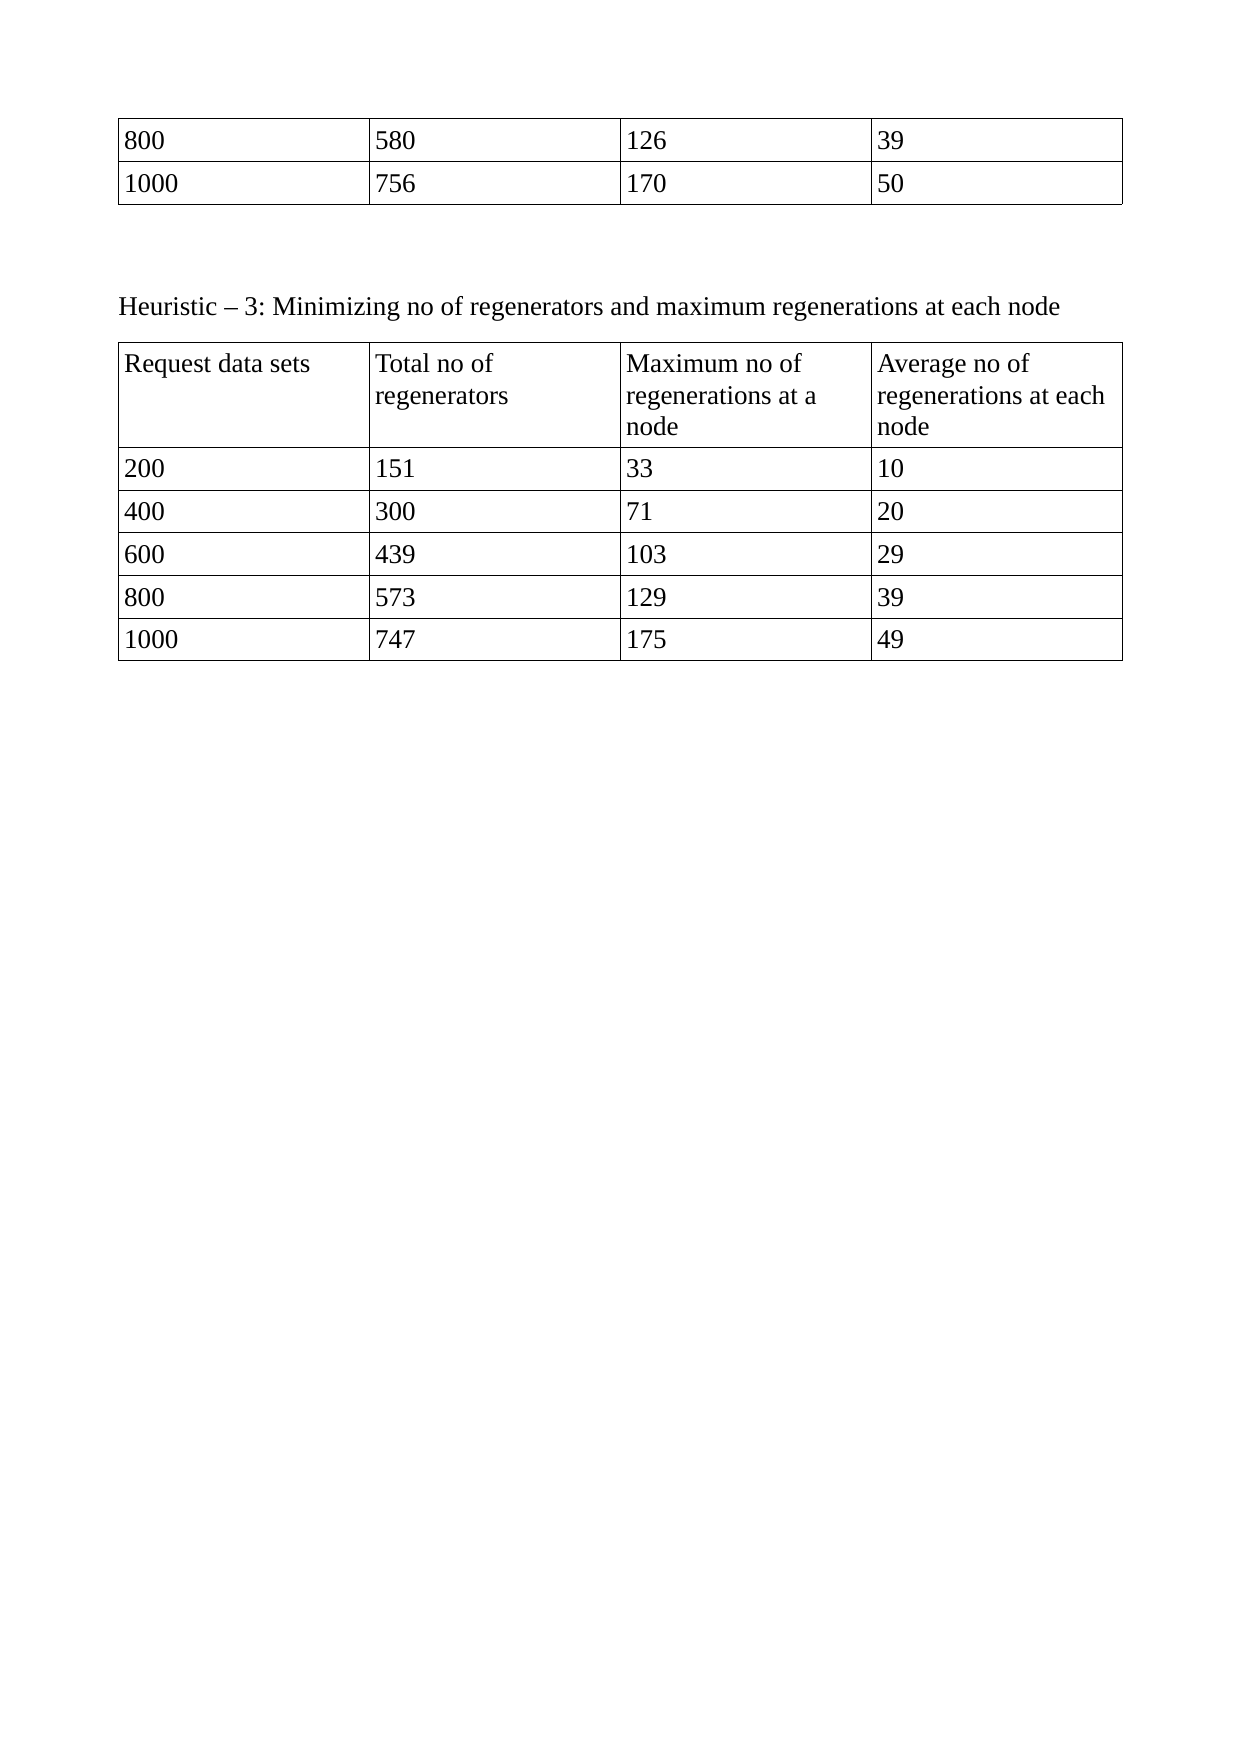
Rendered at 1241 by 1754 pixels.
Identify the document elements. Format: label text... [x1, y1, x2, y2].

table_cell 756 [370, 162, 620, 203]
table_header Average no of regenerations at each node [872, 343, 1122, 447]
table_cell 151 [370, 448, 620, 489]
table_cell 175 [621, 619, 871, 660]
table_cell 20 [872, 491, 1122, 532]
table_cell 200 [119, 448, 369, 489]
table_cell 170 [621, 162, 871, 203]
table_header Request data sets [119, 343, 369, 447]
text Heuristic – 3: Minimizing no of regenerators and maximum regenerations at each node [118, 290, 1122, 321]
table_cell 49 [872, 619, 1122, 660]
table_cell 33 [621, 448, 871, 489]
table_cell 439 [370, 533, 620, 575]
table_cell 573 [370, 576, 620, 618]
table_cell 300 [370, 491, 620, 532]
table_cell 600 [119, 533, 369, 575]
table_cell 1000 [119, 619, 369, 660]
table_cell 39 [872, 576, 1122, 618]
table_cell 747 [370, 619, 620, 660]
table_header Total no of regenerators [370, 343, 620, 447]
table_cell 400 [119, 491, 369, 532]
table_cell 50 [872, 162, 1122, 203]
table_cell 29 [872, 533, 1122, 575]
table_cell 580 [370, 119, 620, 161]
table_cell 126 [621, 119, 871, 161]
table_cell 103 [621, 533, 871, 575]
table_cell 800 [119, 119, 369, 161]
table_cell 800 [119, 576, 369, 618]
table_cell 129 [621, 576, 871, 618]
table_cell 39 [872, 119, 1122, 161]
table_header Maximum no of regenerations at a node [621, 343, 871, 447]
table_cell 71 [621, 491, 871, 532]
table_cell 1000 [119, 162, 369, 203]
table_cell 10 [872, 448, 1122, 489]
